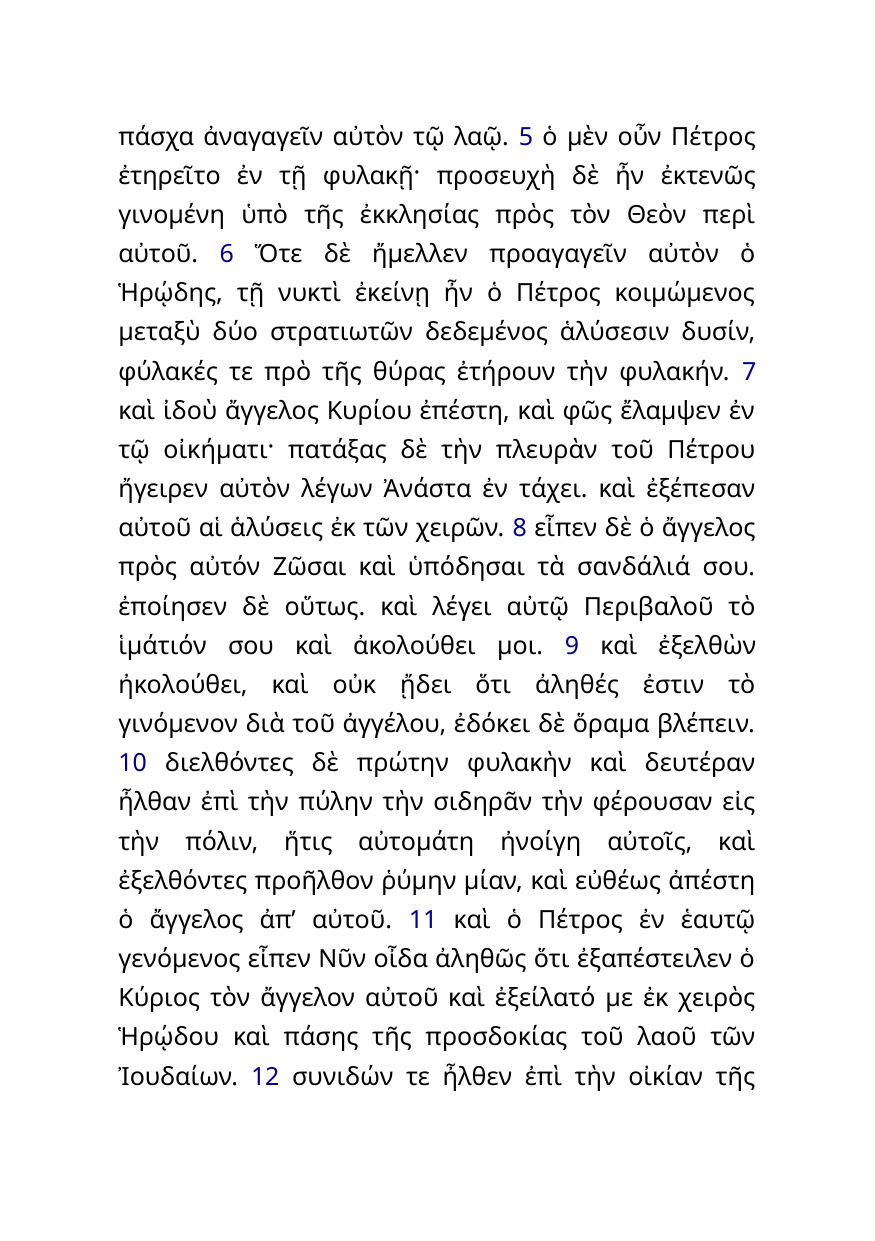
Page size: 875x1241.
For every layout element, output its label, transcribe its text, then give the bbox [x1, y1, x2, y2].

text πάσχα ἀναγαγεῖν αὐτὸν τῷ λαῷ. 5 ὁ μὲν οὖν Πέτρος ἐτηρεῖτο ἐν τῇ φυλακῇ· προσευχὴ δὲ ἦν ἐκτενῶς γινομένη ὑπὸ τῆς ἐκκλησίας πρὸς τὸν Θεὸν περὶ αὐτοῦ. 6 Ὅτε δὲ ἤμελλεν προαγαγεῖν αὐτὸν ὁ Ἡρῴδης, τῇ νυκτὶ ἐκείνῃ ἦν ὁ Πέτρος κοιμώμενος μεταξὺ δύο στρατιωτῶν δεδεμένος ἁλύσεσιν δυσίν, φύλακές τε πρὸ τῆς θύρας ἐτήρουν τὴν φυλακήν. 7 καὶ ἰδοὺ ἄγγελος Κυρίου ἐπέστη, καὶ φῶς ἔλαμψεν ἐν τῷ οἰκήματι· πατάξας δὲ τὴν πλευρὰν τοῦ Πέτρου ἤγειρεν αὐτὸν λέγων Ἀνάστα ἐν τάχει. καὶ ἐξέπεσαν αὐτοῦ αἱ ἁλύσεις ἐκ τῶν χειρῶν. 8 εἶπεν δὲ ὁ ἄγγελος πρὸς αὐτόν Ζῶσαι καὶ ὑπόδησαι τὰ σανδάλιά σου. ἐποίησεν δὲ οὕτως. καὶ λέγει αὐτῷ Περιβαλοῦ τὸ ἱμάτιόν σου καὶ ἀκολούθει μοι. 9 καὶ ἐξελθὼν ἠκολούθει, καὶ οὐκ ᾔδει ὅτι ἀληθές ἐστιν τὸ γινόμενον διὰ τοῦ ἀγγέλου, ἐδόκει δὲ ὅραμα βλέπειν. 10 διελθόντες δὲ πρώτην φυλακὴν καὶ δευτέραν ἦλθαν ἐπὶ τὴν πύλην τὴν σιδηρᾶν τὴν φέρουσαν εἰς τὴν πόλιν, ἥτις αὐτομάτη ἠνοίγη αὐτοῖς, καὶ ἐξελθόντες προῆλθον ῥύμην μίαν, καὶ εὐθέως ἀπέστη ὁ ἄγγελος ἀπ’ αὐτοῦ. 11 καὶ ὁ Πέτρος ἐν ἑαυτῷ γενόμενος εἶπεν Νῦν οἶδα ἀληθῶς ὅτι ἐξαπέστειλεν ὁ Κύριος τὸν ἄγγελον αὐτοῦ καὶ ἐξείλατό με ἐκ χειρὸς Ἡρῴδου καὶ πάσης τῆς προσδοκίας τοῦ λαοῦ τῶν Ἰουδαίων. 12 συνιδών τε ἦλθεν ἐπὶ τὴν οἰκίαν τῆς [118, 118, 756, 1092]
